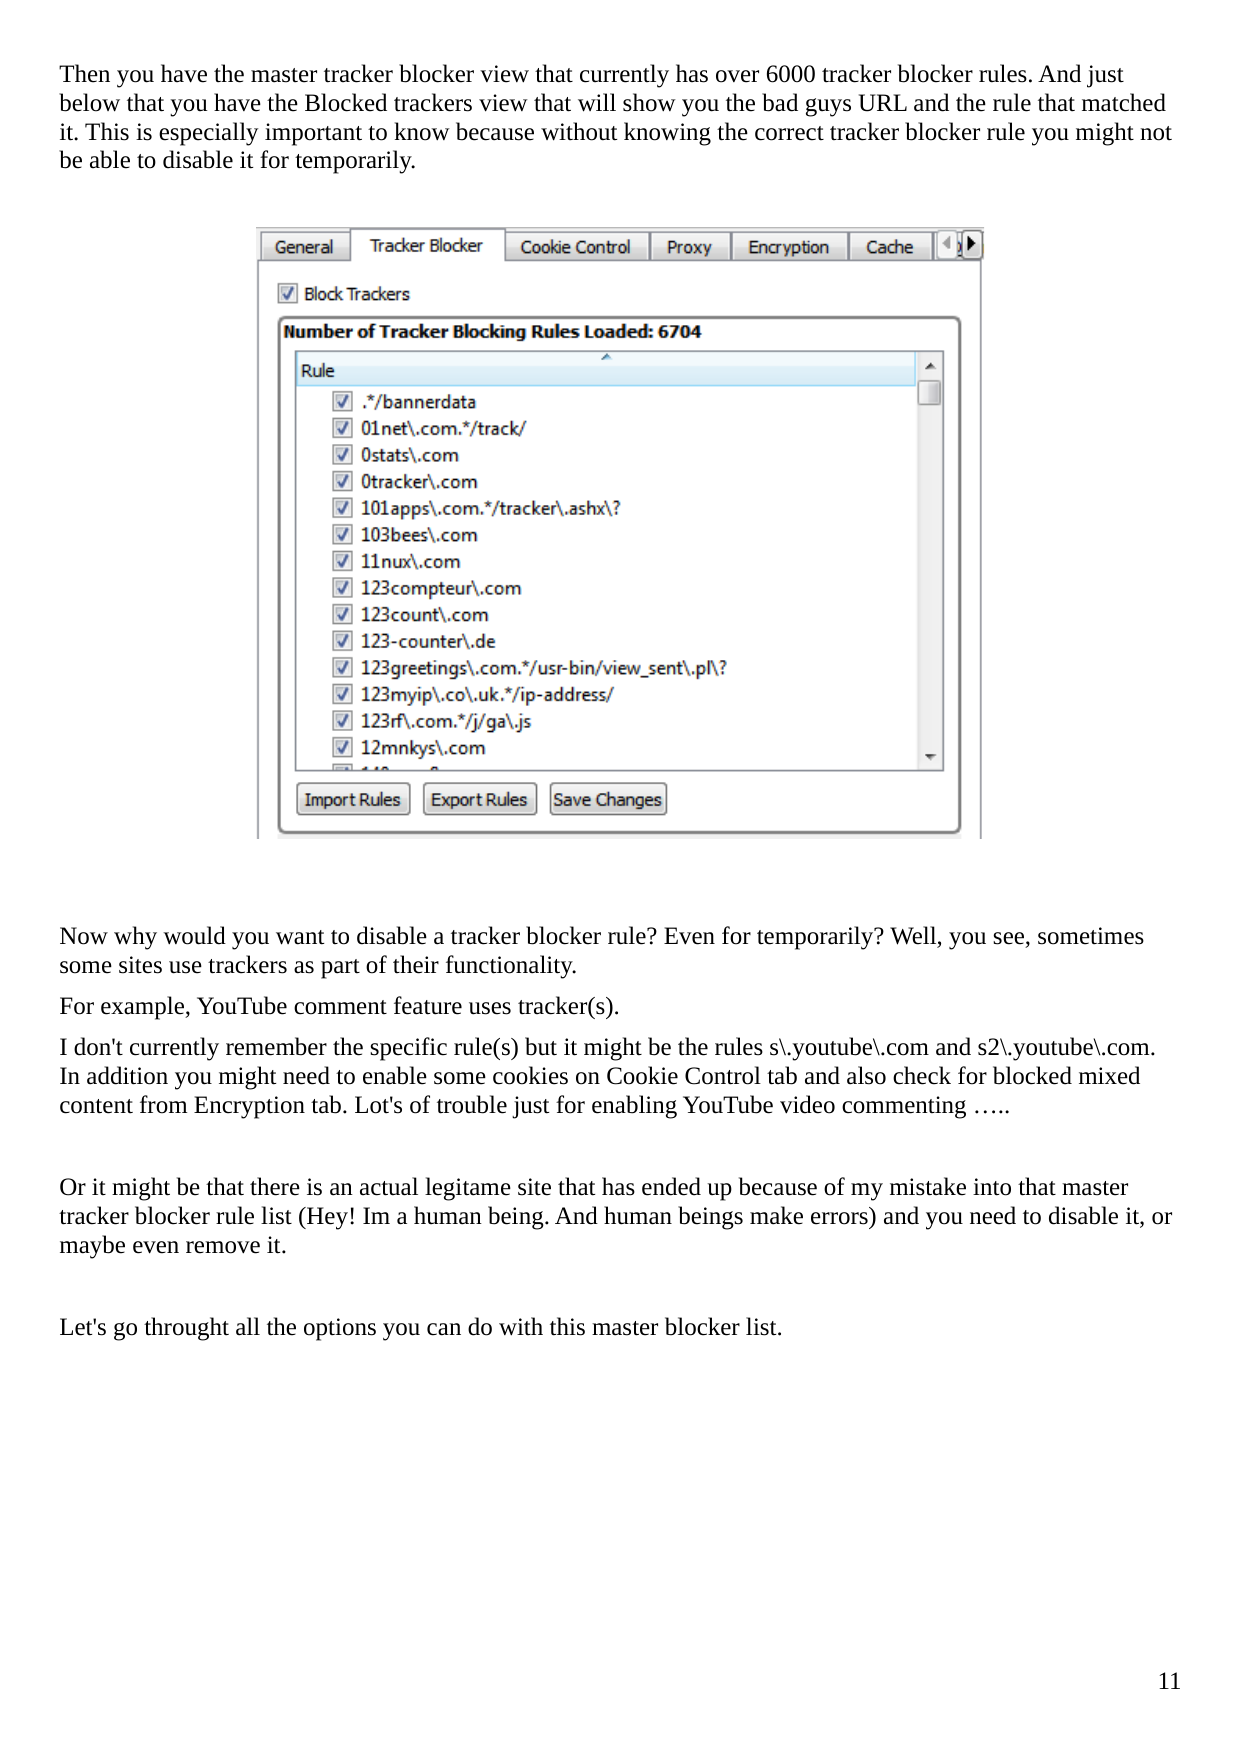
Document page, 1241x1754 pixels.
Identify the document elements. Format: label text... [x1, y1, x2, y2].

text Now why would you want to disable a tracker blocker rule? Even for temporarily? Well, you see, sometimes some sites use trackers as part of their functionality. [59, 921, 1181, 979]
text Then you have the master tracker blocker view that currently has over 6000 tracker blocker rules. And just below that you have the Blocked trackers view that will show you the bad guys URL and the rule that matched it. This is especially important to know because without knowing the correct tracker blocker rule you might not be able to disable it for temporarily. [59, 59, 1181, 174]
picture [256, 227, 985, 839]
text For example, YouTube comment feature uses tracker(s). [59, 991, 1181, 1020]
text I don't currently remember the specific rule(s) but it might be the rules s\.youtube\.com and s2\.youtube\.com. In addition you might need to enable some cookies on Cookie Control tab and also check for blocked mixed content from Encryption tab. Lot's of trouble just for enabling YouTube video commenting ….. [59, 1032, 1181, 1119]
text Or it might be that there is an actual legitame site that has ended up because of my mistake into that master tracker blocker rule list (Hey! Im a human being. And human beings make errors) and you need to disable it, or maybe even remove it. [59, 1172, 1181, 1259]
text Let's go throught all the options you can do with this master blocker list. [59, 1312, 1181, 1341]
